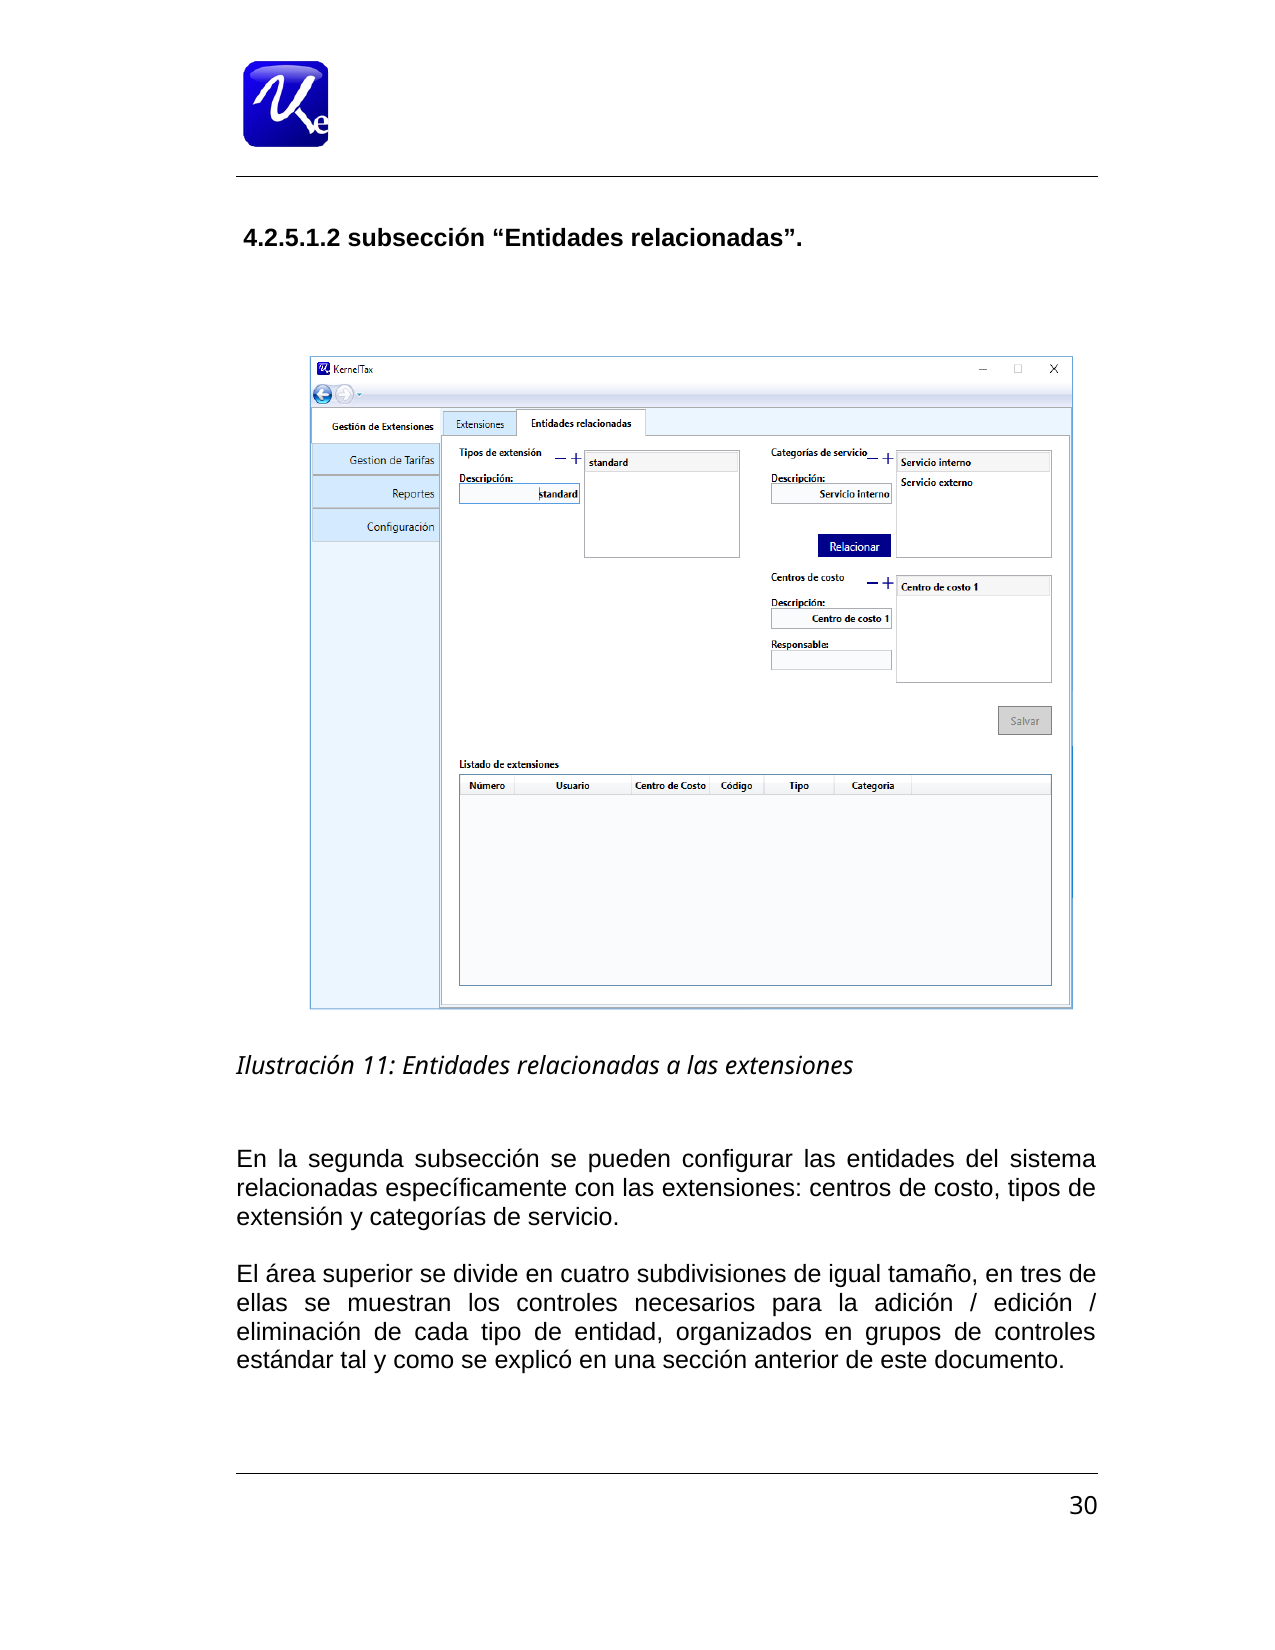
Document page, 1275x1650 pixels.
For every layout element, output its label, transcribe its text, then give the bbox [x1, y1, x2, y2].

picture [295, 340, 1088, 1024]
text Ilustración 11: Entidades relacionadas a las extensiones [236, 340, 1098, 1082]
list El área superior se divide en cuatro subdivisiones de igual tamaño, en tres de ellas se muestran los controles necesarios para la adición / edición / eliminación de cada tipo de entidad, organizados en grupos de controles estándar tal y como se explicó en una sección anterior de este documento. [236, 1259, 1098, 1374]
picture [243, 61, 329, 147]
list subsección “Entidades relacionadas”. [236, 222, 1098, 251]
list En la segunda subsección se pueden configurar las entidades del sistema relacionadas específicamente con las extensiones: centros de costo, tipos de extensión y categorías de servicio. [236, 1144, 1098, 1230]
